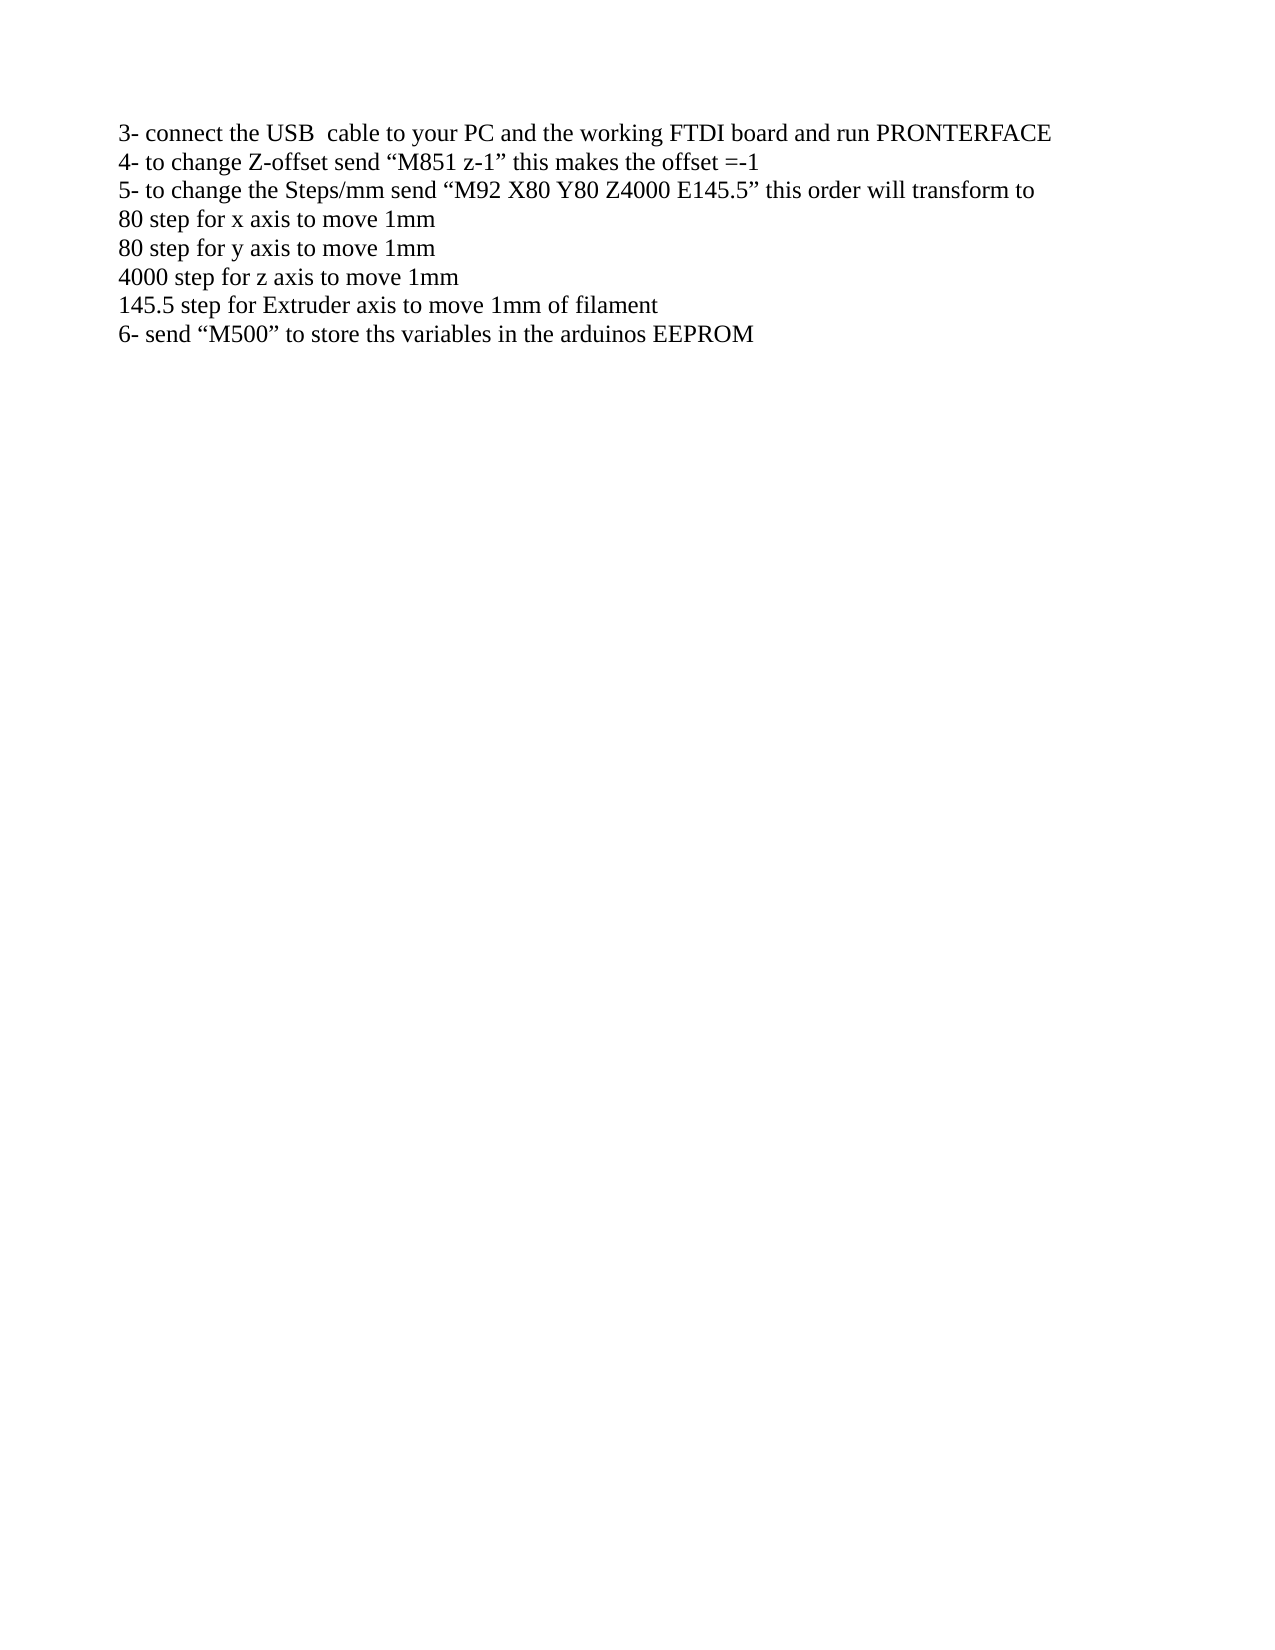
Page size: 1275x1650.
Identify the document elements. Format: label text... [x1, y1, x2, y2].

text 5- to change the Steps/mm send “M92 X80 Y80 Z4000 E145.5” this order will transform to [118, 176, 1157, 204]
text 3- connect the USB cable to your PC and the working FTDI board and run PRONTERFACE [118, 118, 1157, 147]
text 4000 step for z axis to move 1mm [118, 262, 1157, 291]
text 4- to change Z-offset send “M851 z-1” this makes the offset =-1 [118, 147, 1157, 176]
text 80 step for x axis to move 1mm [118, 204, 1157, 233]
text 6- send “M500” to store ths variables in the arduinos EEPROM [118, 319, 1157, 348]
text 80 step for y axis to move 1mm [118, 233, 1157, 262]
text 145.5 step for Extruder axis to move 1mm of filament [118, 291, 1157, 319]
